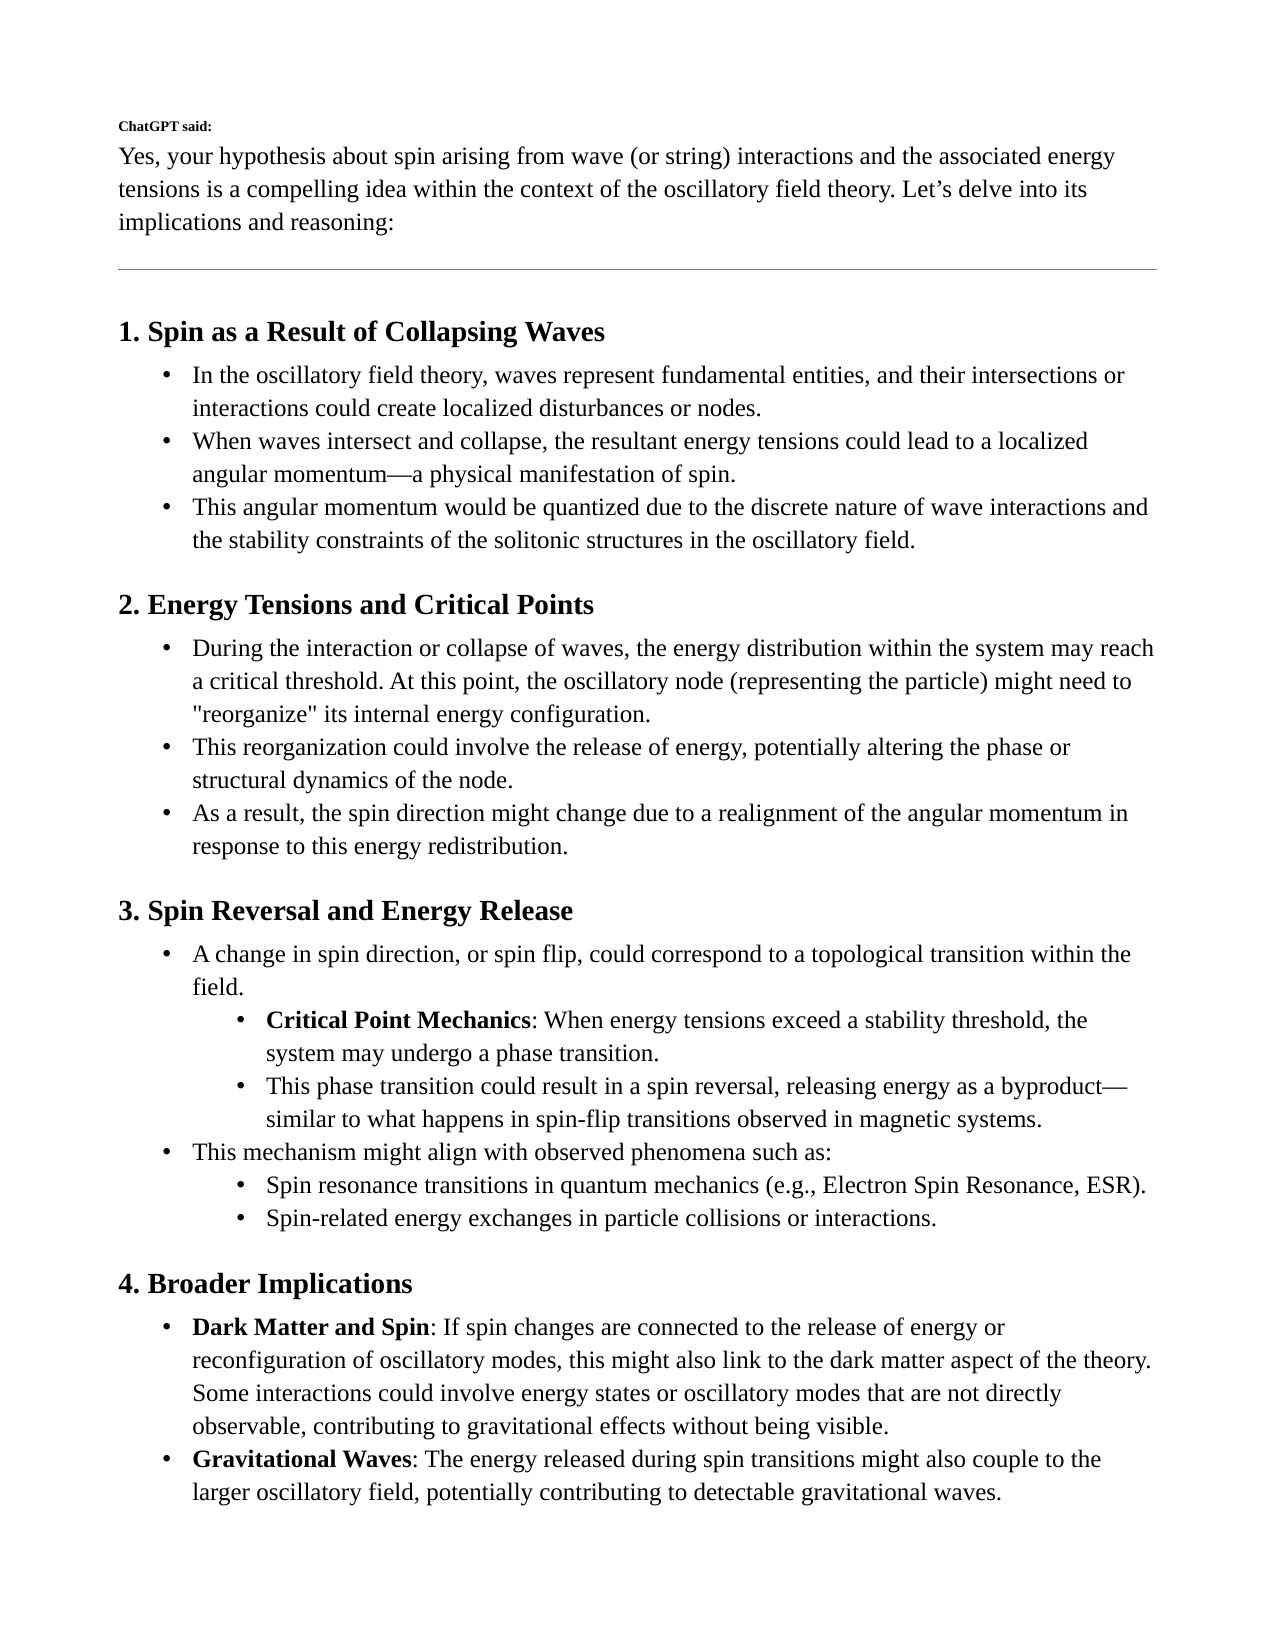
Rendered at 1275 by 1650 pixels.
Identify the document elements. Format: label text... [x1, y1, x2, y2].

list During the interaction or collapse of waves, the energy distribution within the system may reach a critical threshold. At this point, the oscillatory node (representing the particle) might need to "reorganize" its internal energy configuration. [162, 633, 1157, 728]
list This mechanism might align with observed phenomena such as: [162, 1137, 1157, 1166]
list A change in spin direction, or spin flip, could correspond to a topological transition within the field. [162, 939, 1157, 1001]
subtitle 1. Spin as a Result of Collapsing Waves [118, 314, 1157, 347]
list Dark Matter and Spin: If spin changes are connected to the release of energy or reconfiguration of oscillatory modes, this might also link to the dark matter aspect of the theory. Some interactions could involve energy states or oscillatory modes that are not directly observable, contributing to gravitational effects without being visible. [162, 1312, 1157, 1439]
subtitle 2. Energy Tensions and Critical Points [118, 587, 1157, 621]
list This reorganization could involve the release of energy, potentially altering the phase or structural dynamics of the node. [162, 732, 1157, 794]
list In the oscillatory field theory, waves represent fundamental entities, and their intersections or interactions could create localized disturbances or nodes. [162, 360, 1157, 421]
list This angular momentum would be quantized due to the discrete nature of wave interactions and the stability constraints of the solitonic structures in the oscillatory field. [162, 492, 1157, 553]
subtitle ChatGPT said: [118, 118, 1157, 135]
subtitle 3. Spin Reversal and Energy Release [118, 893, 1157, 927]
list Gravitational Waves: The energy released during spin transitions might also couple to the larger oscillatory field, potentially contributing to detectable gravitational waves. [162, 1444, 1157, 1506]
list Spin resonance transitions in quantum mechanics (e.g., Electron Spin Resonance, ESR). [236, 1171, 1157, 1199]
list Spin-related energy exchanges in particle collisions or interactions. [236, 1203, 1157, 1232]
text Yes, your hypothesis about spin arising from wave (or string) interactions and the associated energy tensions is a compelling idea within the context of the oscillatory field theory. Let’s delve into its implications and reasoning: [118, 141, 1157, 236]
list Critical Point Mechanics: When energy tensions exceed a stability threshold, the system may undergo a phase transition. [236, 1005, 1157, 1067]
subtitle 4. Broader Implications [118, 1266, 1157, 1299]
list This phase transition could result in a spin reversal, releasing energy as a byproduct—similar to what happens in spin-flip transitions observed in magnetic systems. [236, 1071, 1157, 1133]
list When waves intersect and collapse, the resultant energy tensions could lead to a localized angular momentum—a physical manifestation of spin. [162, 426, 1157, 487]
list As a result, the spin direction might change due to a realignment of the angular momentum in response to this energy redistribution. [162, 798, 1157, 860]
